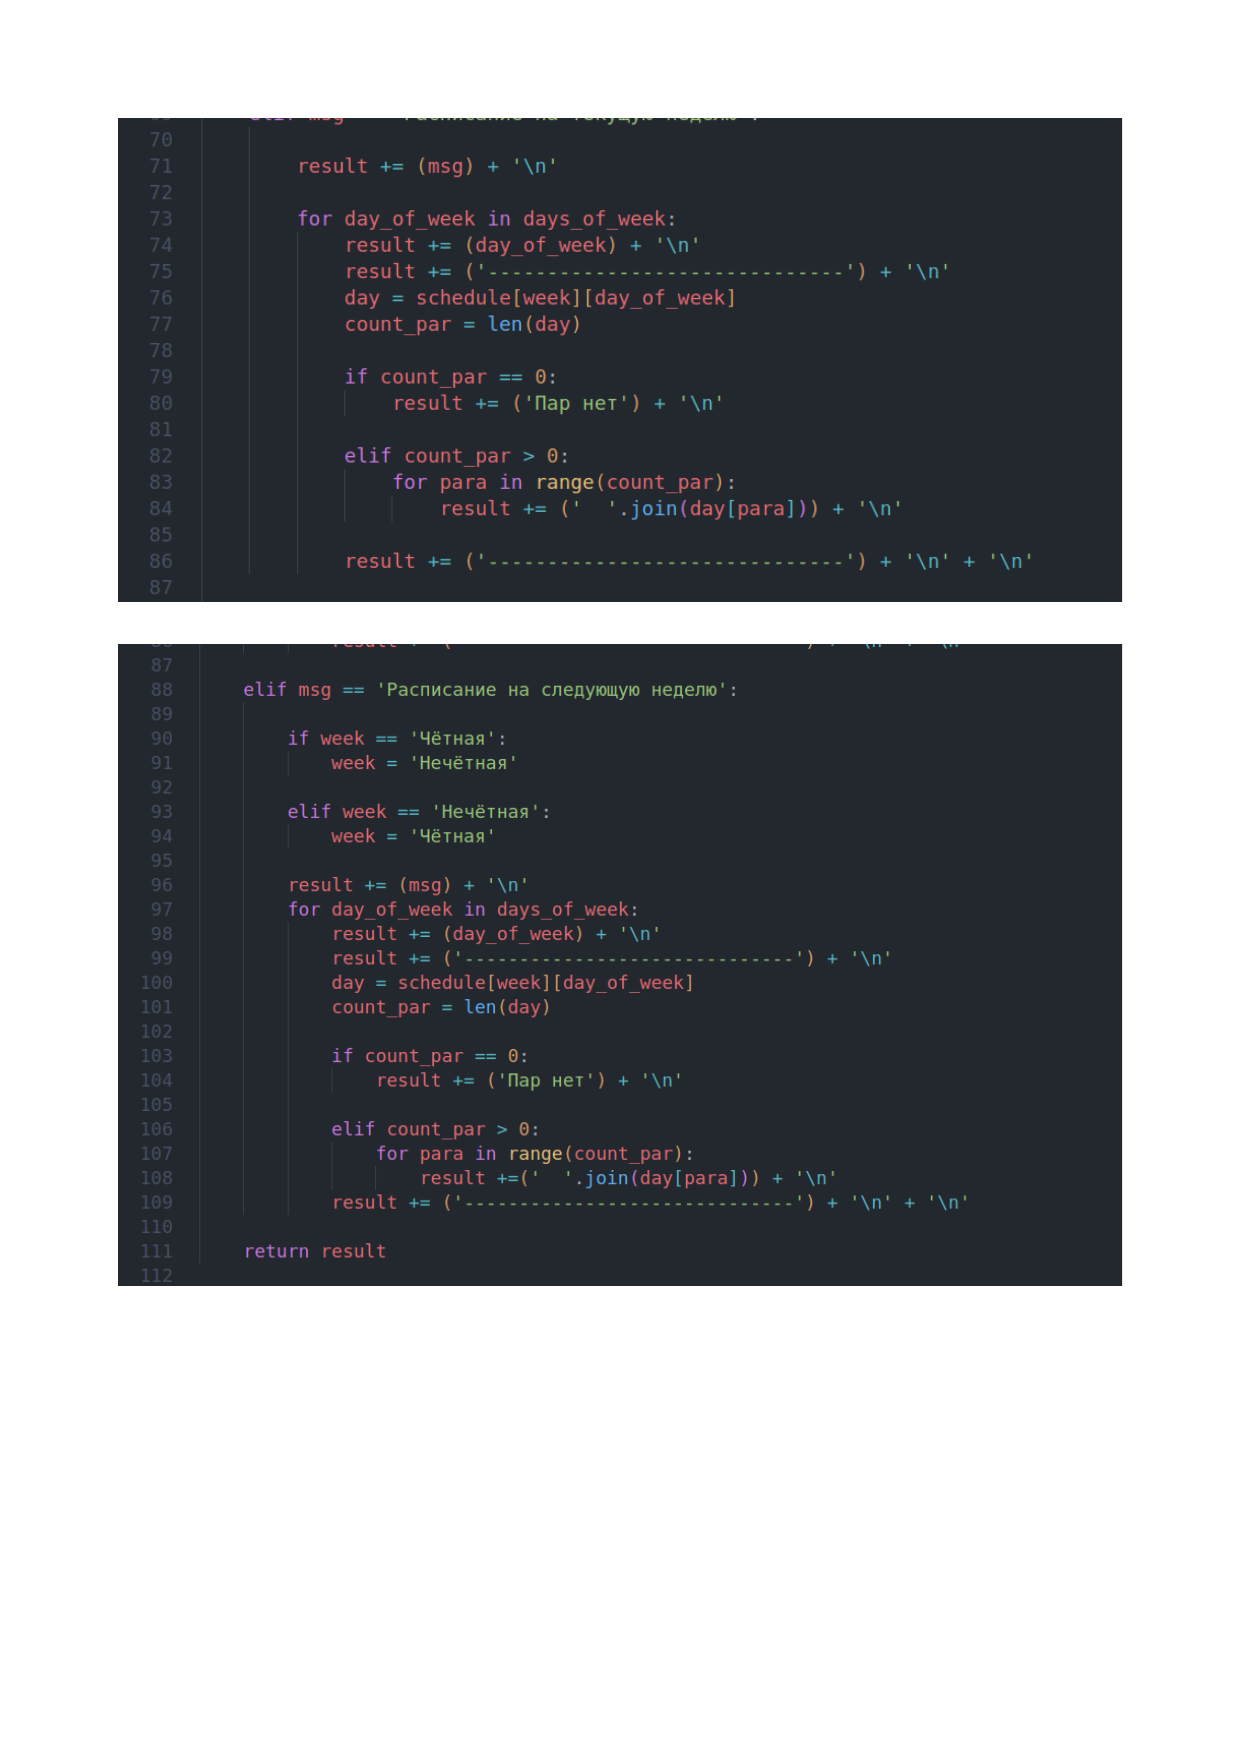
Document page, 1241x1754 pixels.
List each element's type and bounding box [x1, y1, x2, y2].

picture [118, 118, 1123, 602]
picture [118, 644, 1123, 1286]
